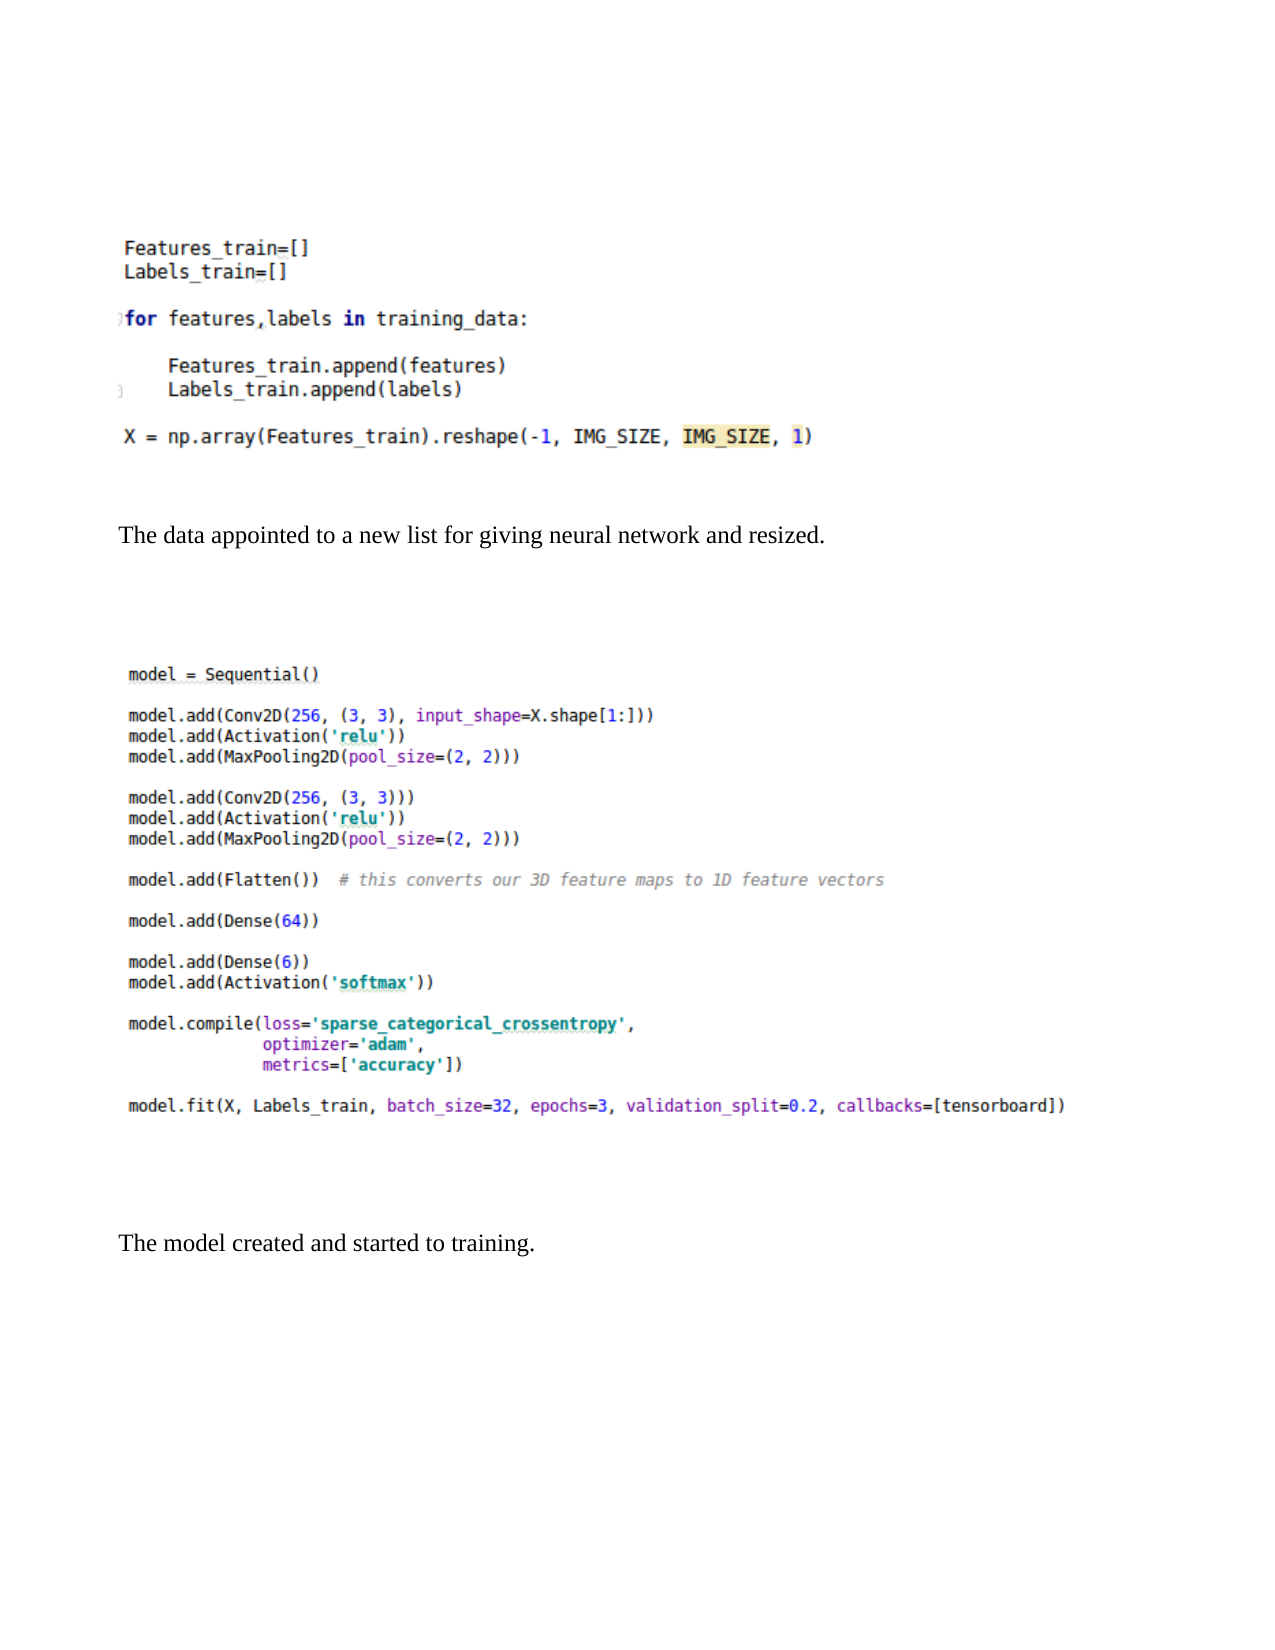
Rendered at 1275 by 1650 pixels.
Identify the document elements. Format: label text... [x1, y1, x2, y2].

text The data appointed to a new list for giving neural network and resized. [118, 521, 1157, 549]
picture [118, 227, 911, 467]
picture [122, 661, 1162, 1142]
text The model created and started to training. [118, 1228, 1157, 1256]
